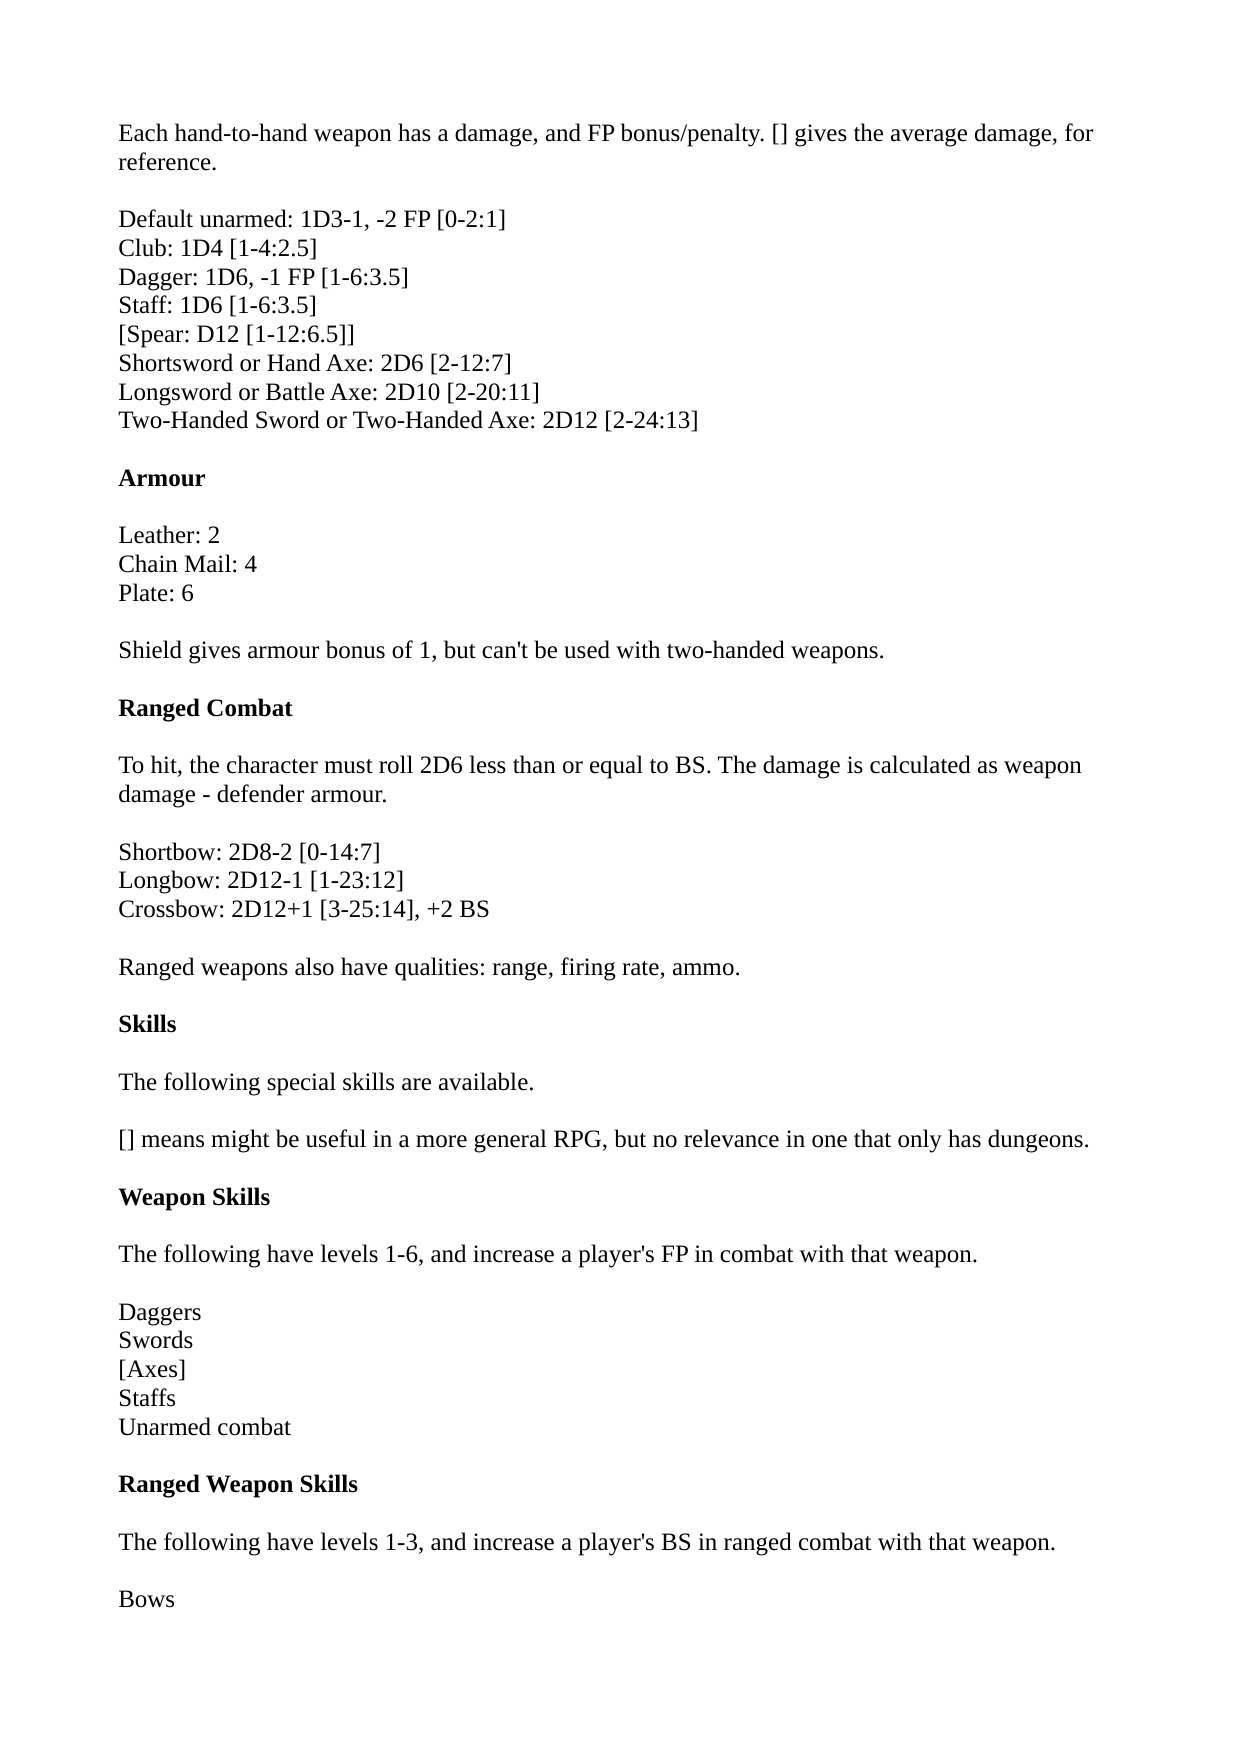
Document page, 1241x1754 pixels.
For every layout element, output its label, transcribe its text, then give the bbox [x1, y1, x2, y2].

text Staffs [118, 1383, 1122, 1412]
text The following special skills are available. [118, 1067, 1122, 1096]
text Unarmed combat [118, 1412, 1122, 1441]
text Default unarmed: 1D3-1, -2 FP [0-2:1] [118, 204, 1122, 233]
text Daggers [118, 1297, 1122, 1326]
text Leather: 2 [118, 521, 1122, 549]
text [Spear: D12 [1-12:6.5]] [118, 319, 1122, 348]
text Shortbow: 2D8-2 [0-14:7] [118, 837, 1122, 866]
text To hit, the character must roll 2D6 less than or equal to BS. The damage is calculated as weapon damage - defender armour. [118, 751, 1122, 808]
text Ranged weapons also have qualities: range, firing rate, ammo. [118, 952, 1122, 981]
text Two-Handed Sword or Two-Handed Axe: 2D12 [2-24:13] [118, 406, 1122, 434]
text Shortsword or Hand Axe: 2D6 [2-12:7] [118, 348, 1122, 377]
text Ranged Combat [118, 693, 1122, 722]
text Swords [118, 1326, 1122, 1354]
text Club: 1D4 [1-4:2.5] [118, 233, 1122, 262]
text Each hand-to-hand weapon has a damage, and FP bonus/penalty. [] gives the average damage, for reference. [118, 118, 1122, 176]
text Longbow: 2D12-1 [1-23:12] [118, 866, 1122, 894]
text Chain Mail: 4 [118, 549, 1122, 578]
text Shield gives armour bonus of 1, but can't be used with two-handed weapons. [118, 636, 1122, 664]
text Ranged Weapon Skills [118, 1469, 1122, 1498]
text Weapon Skills [118, 1182, 1122, 1211]
text Armour [118, 463, 1122, 492]
text [] means might be useful in a more general RPG, but no relevance in one that only has dungeons. [118, 1124, 1122, 1153]
text [Axes] [118, 1354, 1122, 1383]
text Longsword or Battle Axe: 2D10 [2-20:11] [118, 377, 1122, 406]
text Bows [118, 1584, 1122, 1613]
text The following have levels 1-6, and increase a player's FP in combat with that weapon. [118, 1239, 1122, 1268]
text Staff: 1D6 [1-6:3.5] [118, 291, 1122, 319]
text Skills [118, 1009, 1122, 1038]
text Dagger: 1D6, -1 FP [1-6:3.5] [118, 262, 1122, 291]
text The following have levels 1-3, and increase a player's BS in ranged combat with that weapon. [118, 1527, 1122, 1556]
text Plate: 6 [118, 578, 1122, 607]
text Crossbow: 2D12+1 [3-25:14], +2 BS [118, 894, 1122, 923]
